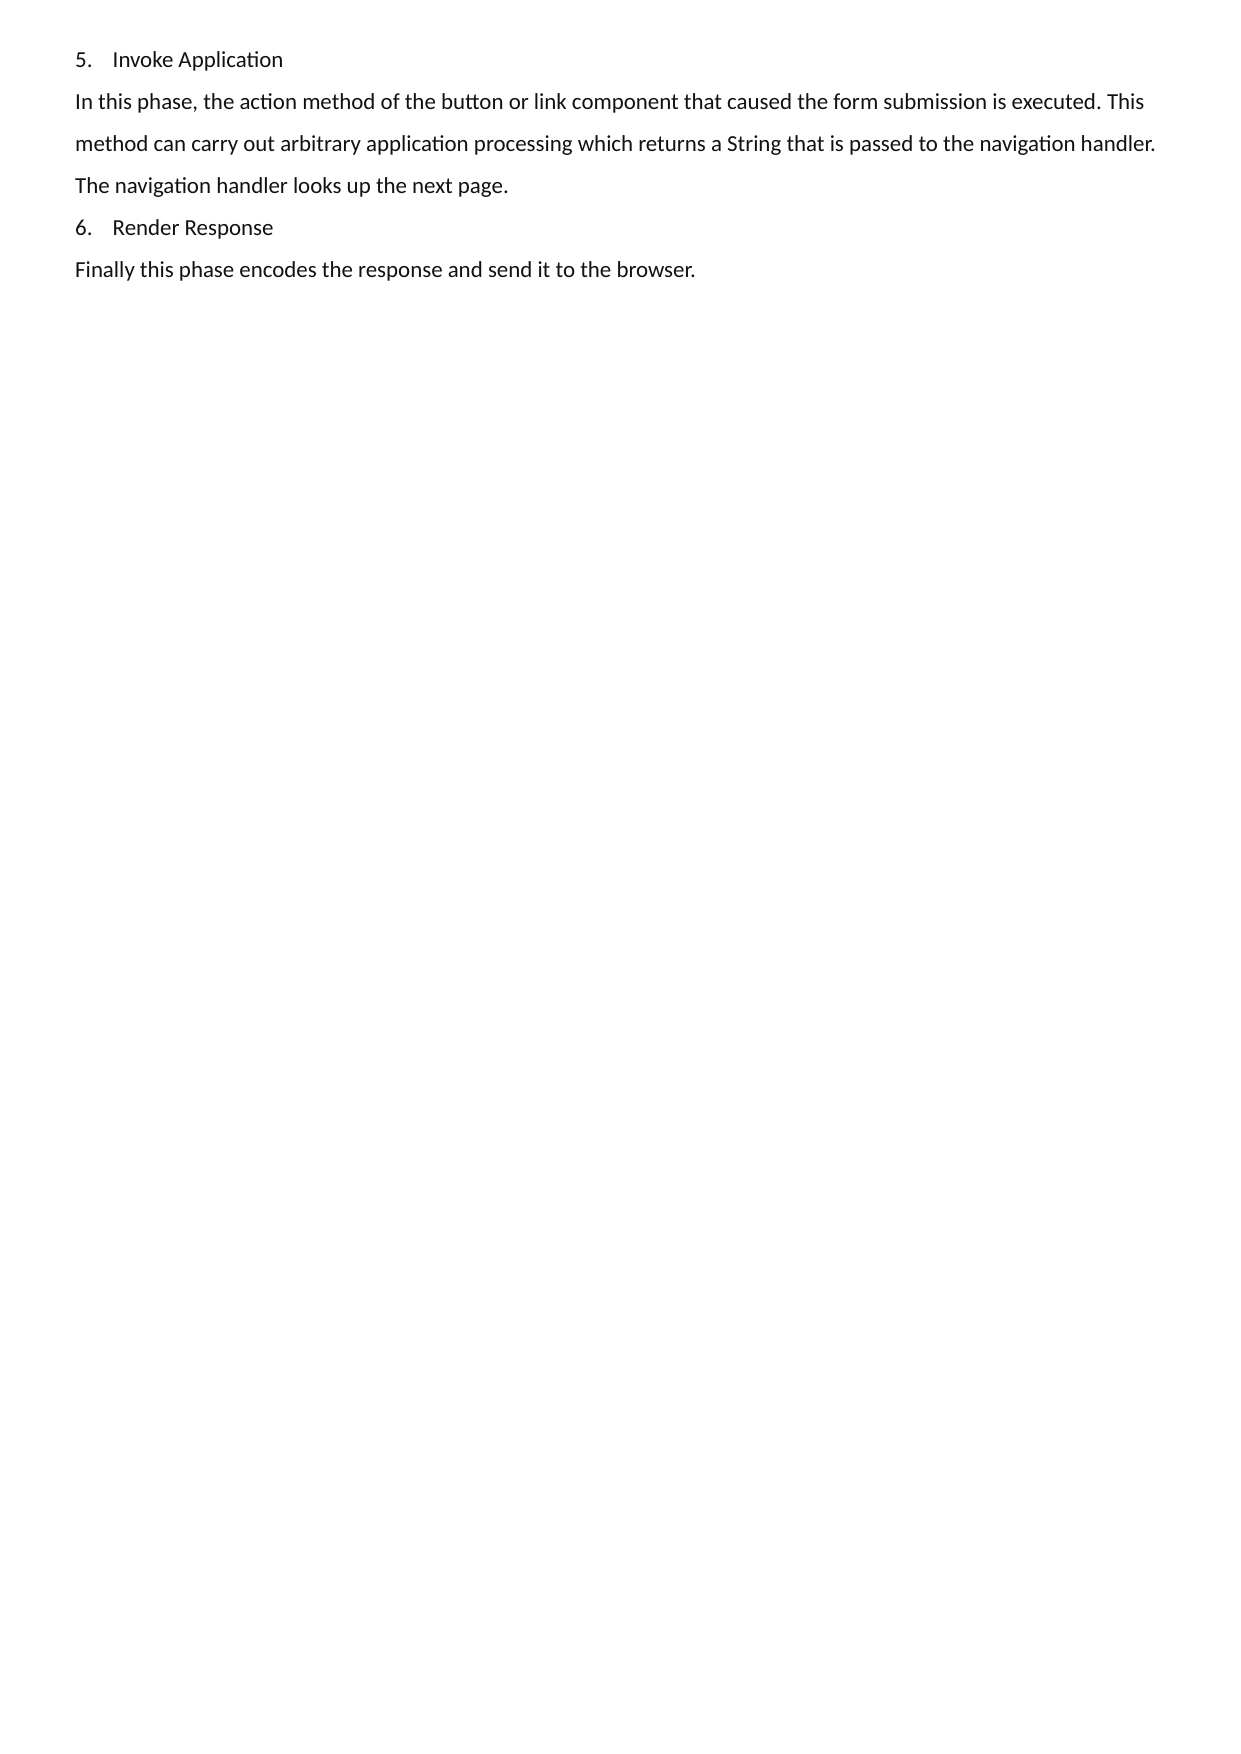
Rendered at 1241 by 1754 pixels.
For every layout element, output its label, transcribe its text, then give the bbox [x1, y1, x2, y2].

text 6. Render Response [75, 213, 1195, 241]
text 5. Invoke Application [75, 45, 1195, 73]
text In this phase, the action method of the button or link component that caused the form submission is executed. This method can carry out arbitrary application processing which returns a String that is passed to the navigation handler. The navigation handler looks up the next page. [75, 87, 1195, 199]
text Finally this phase encodes the response and send it to the browser. [75, 255, 1195, 283]
